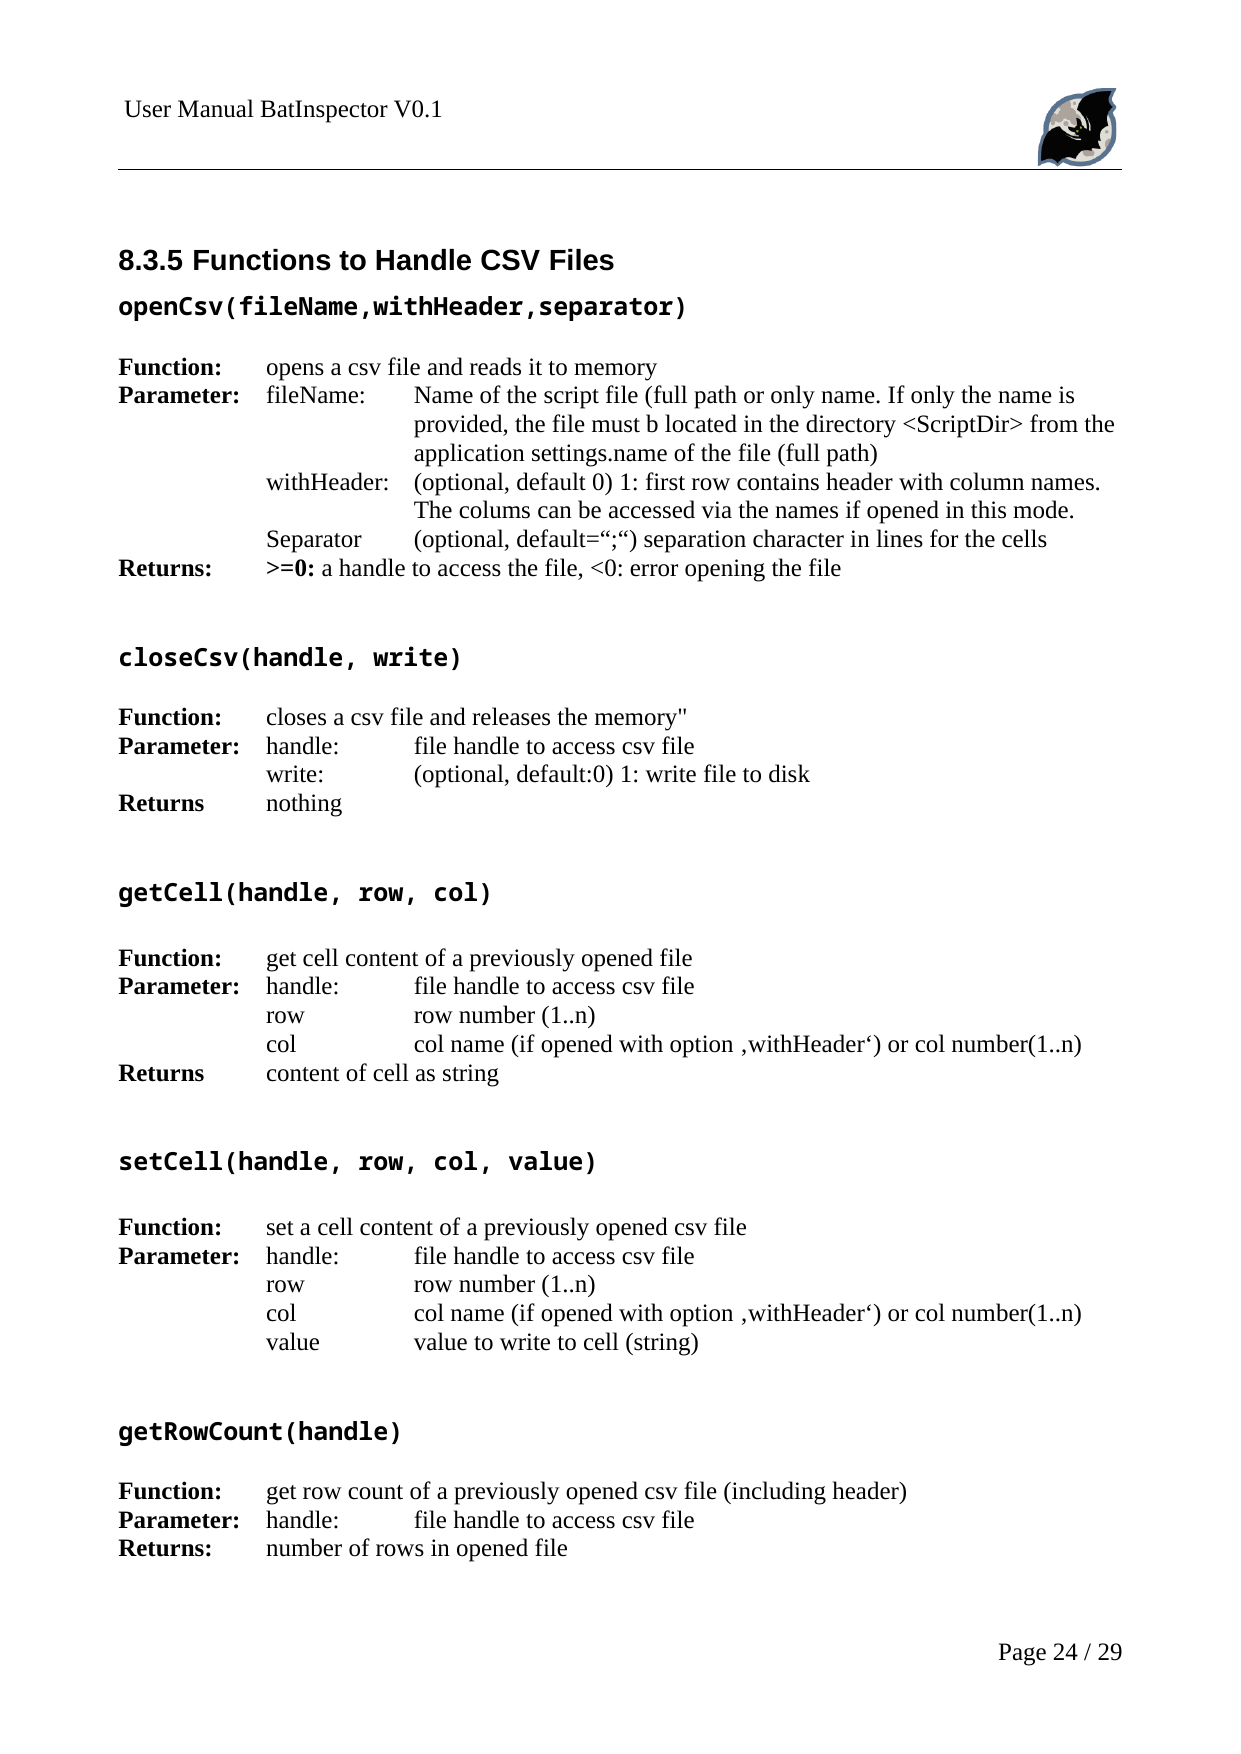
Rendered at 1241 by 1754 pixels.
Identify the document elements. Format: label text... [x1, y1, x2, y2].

text Returns: >=0: a handle to access the file, <0: error opening the file [118, 553, 1122, 582]
text getCell(handle, row, col) [118, 874, 1122, 908]
text Function: closes a csv file and releases the memory" [118, 702, 1122, 731]
text Parameter: handle: file handle to access csv file row row number (1..n) [118, 1241, 1122, 1298]
text value value to write to cell (string) [118, 1327, 1122, 1356]
text Parameter: fileName: Name of the script file (full path or only name. If only the name is provided, the file must b located in the directory <ScriptDir> from the application settings.name of the file (full path) withHeader: (optional, default 0) 1: first row contains header with column names. The colums can be accessed via the names if opened in this mode. [118, 380, 1122, 524]
text Parameter: handle: file handle to access csv file row row number (1..n) [118, 971, 1122, 1029]
text Parameter: handle: file handle to access csv file Returns: number of rows in opened file [118, 1505, 1122, 1562]
text Function: get cell content of a previously opened file [118, 943, 1122, 971]
text Parameter: handle: file handle to access csv file [118, 731, 1122, 759]
text Function: set a cell content of a previously opened csv file [118, 1212, 1122, 1241]
text Separator (optional, default=“;“) separation character in lines for the cells [118, 524, 1122, 553]
text col col name (if opened with option ‚withHeader‘) or col number(1..n) [118, 1298, 1122, 1327]
text closeCsv(handle, write) [118, 639, 1122, 673]
text setCell(handle, row, col, value) [118, 1144, 1122, 1178]
text Function: opens a csv file and reads it to memory [118, 352, 1122, 380]
text Returns content of cell as string [118, 1058, 1122, 1086]
text write: (optional, default:0) 1: write file to disk [118, 759, 1122, 788]
subtitle Functions to Handle CSV Files [118, 243, 1122, 276]
picture [1037, 88, 1117, 167]
text Function: get row count of a previously opened csv file (including header) [118, 1476, 1122, 1505]
text getRowCount(handle) [118, 1413, 1122, 1447]
text col col name (if opened with option ‚withHeader‘) or col number(1..n) [118, 1029, 1122, 1058]
text openCsv(fileName,withHeader,separator) [118, 289, 1122, 323]
text Returns nothing [118, 788, 1122, 817]
